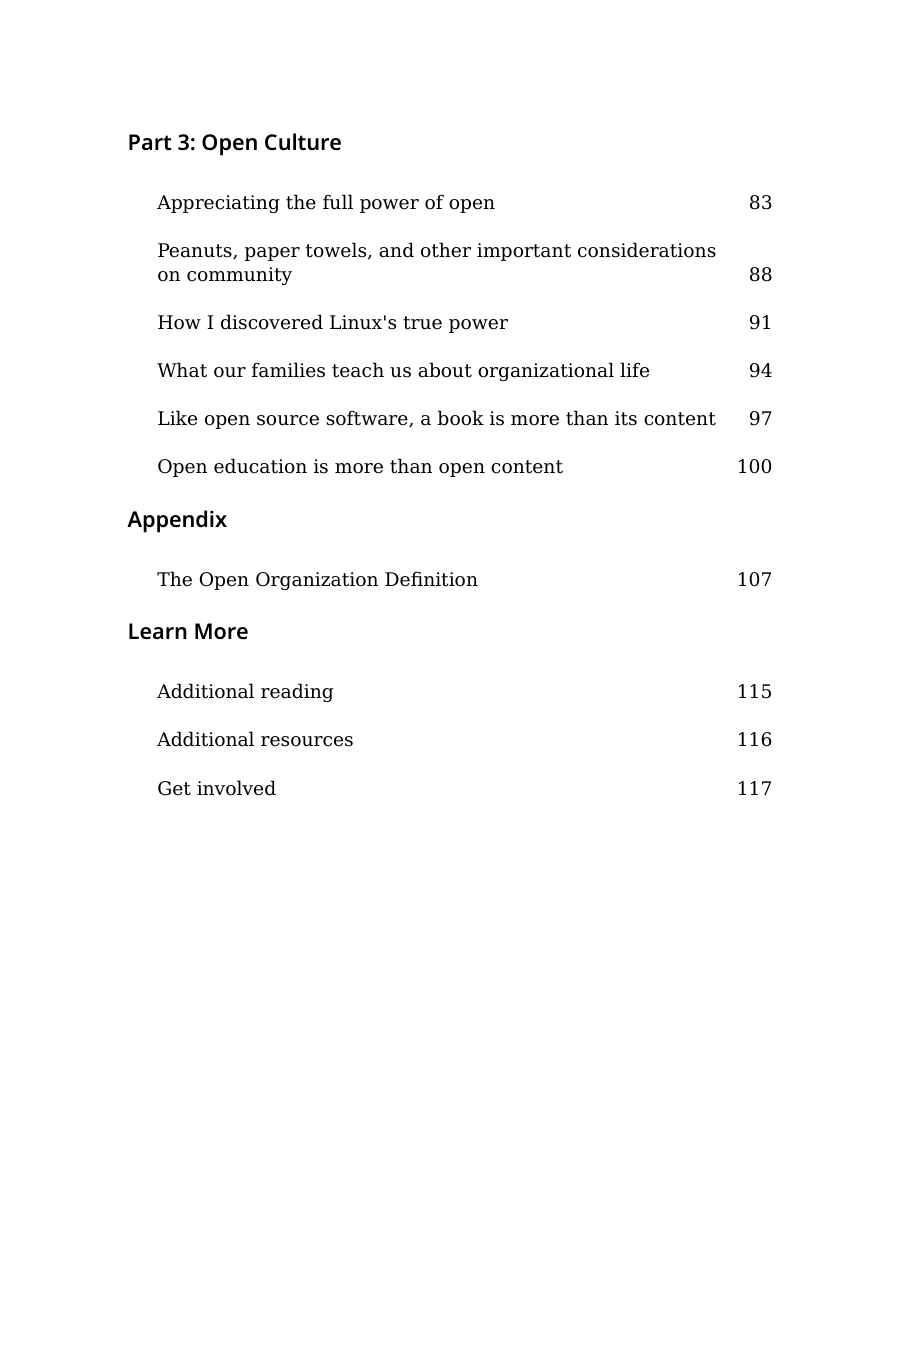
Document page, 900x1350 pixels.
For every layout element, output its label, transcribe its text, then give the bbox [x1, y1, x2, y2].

text Appreciating the full power of open 83 [157, 192, 772, 214]
text Part 3: Open Culture [127, 127, 772, 189]
text Get involved 117 [157, 777, 772, 799]
text What our families teach us about organizational life 94 [157, 360, 772, 382]
text Learn More [127, 617, 772, 678]
text Additional reading 115 [157, 681, 772, 703]
text The Open Organization Definition 107 [157, 569, 772, 591]
text Open education is more than open content 100 [157, 456, 772, 478]
text How I discovered Linux's true power 91 [157, 312, 772, 334]
text Appendix [127, 504, 772, 566]
text Peanuts, paper towels, and other important considerations on community 88 [157, 240, 772, 286]
text Like open source software, a book is more than its content 97 [157, 408, 772, 430]
text Additional resources 116 [157, 729, 772, 751]
